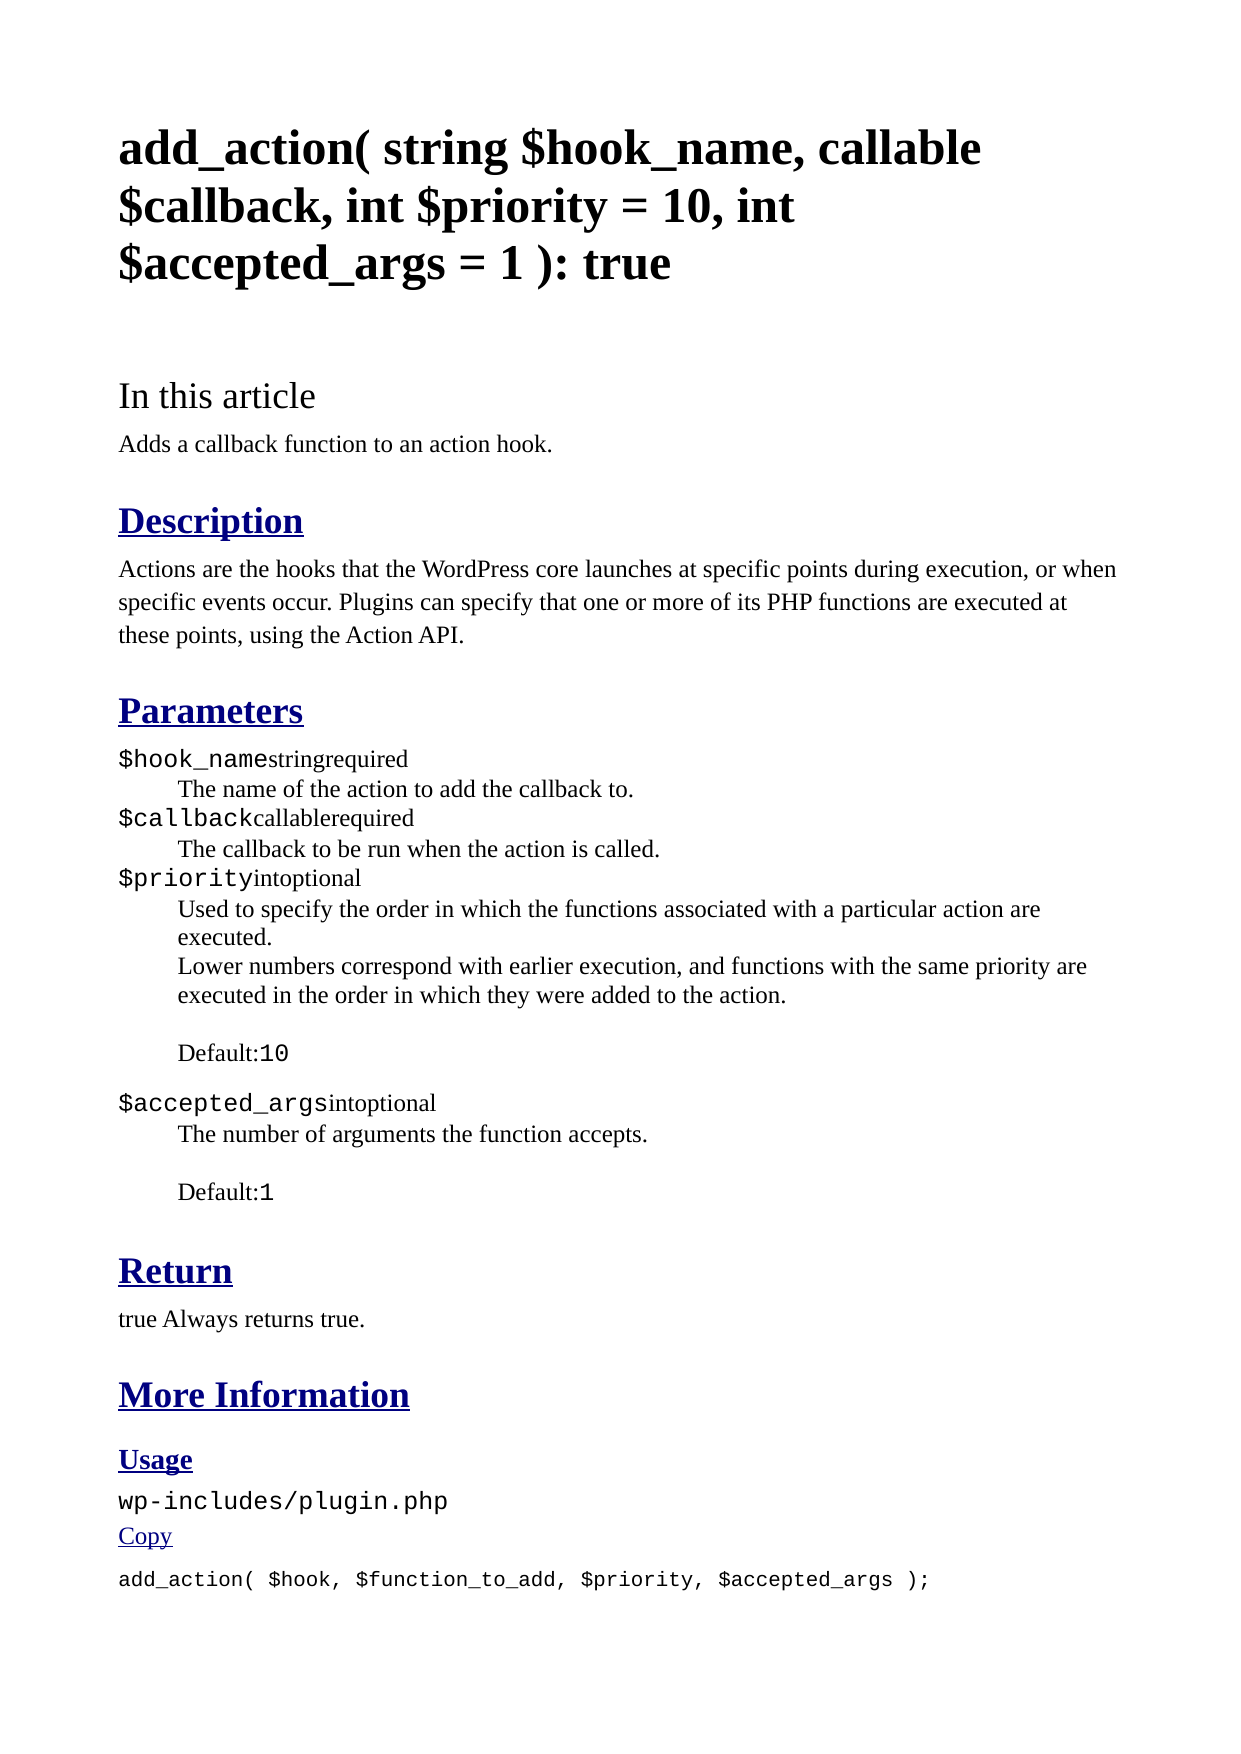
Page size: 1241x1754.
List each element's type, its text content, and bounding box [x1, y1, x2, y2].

text add_action( $hook, $function_to_add, $priority, $accepted_args ); [118, 1568, 1122, 1592]
subtitle $priorityintoptional [118, 863, 1122, 894]
subtitle Parameters [118, 688, 1122, 731]
text Default:10 [177, 1038, 1122, 1069]
subtitle More Information [118, 1372, 1122, 1415]
text true Always returns true. [118, 1304, 1122, 1332]
list The callback to be run when the action is called. [177, 834, 1122, 863]
list Used to specify the order in which the functions associated with a particular action are executed. Lower numbers correspond with earlier execution, and functions with the same priority are executed in the order in which they were added to the action. [177, 894, 1122, 1009]
subtitle In this article [118, 374, 1122, 417]
subtitle Description [118, 498, 1122, 541]
text Copy [118, 1521, 1122, 1550]
list The name of the action to add the callback to. [177, 774, 1122, 803]
text wp-includes/plugin.php [118, 1488, 1122, 1517]
subtitle $hook_namestringrequired [118, 744, 1122, 774]
subtitle $accepted_argsintoptional [118, 1088, 1122, 1119]
text Default:1 [177, 1177, 1122, 1208]
subtitle add_action( string $hook_name, callable $callback, int $priority = 10, int $accepted_args = 1 ): true [118, 118, 1122, 291]
text Adds a callback function to an action hook. [118, 429, 1122, 458]
subtitle $callbackcallablerequired [118, 803, 1122, 834]
subtitle Usage [118, 1442, 1122, 1476]
list The number of arguments the function accepts. [177, 1119, 1122, 1148]
text Actions are the hooks that the WordPress core launches at specific points during execution, or when specific events occur. Plugins can specify that one or more of its PHP functions are executed at these points, using the Action API. [118, 554, 1122, 648]
subtitle Return [118, 1248, 1122, 1291]
